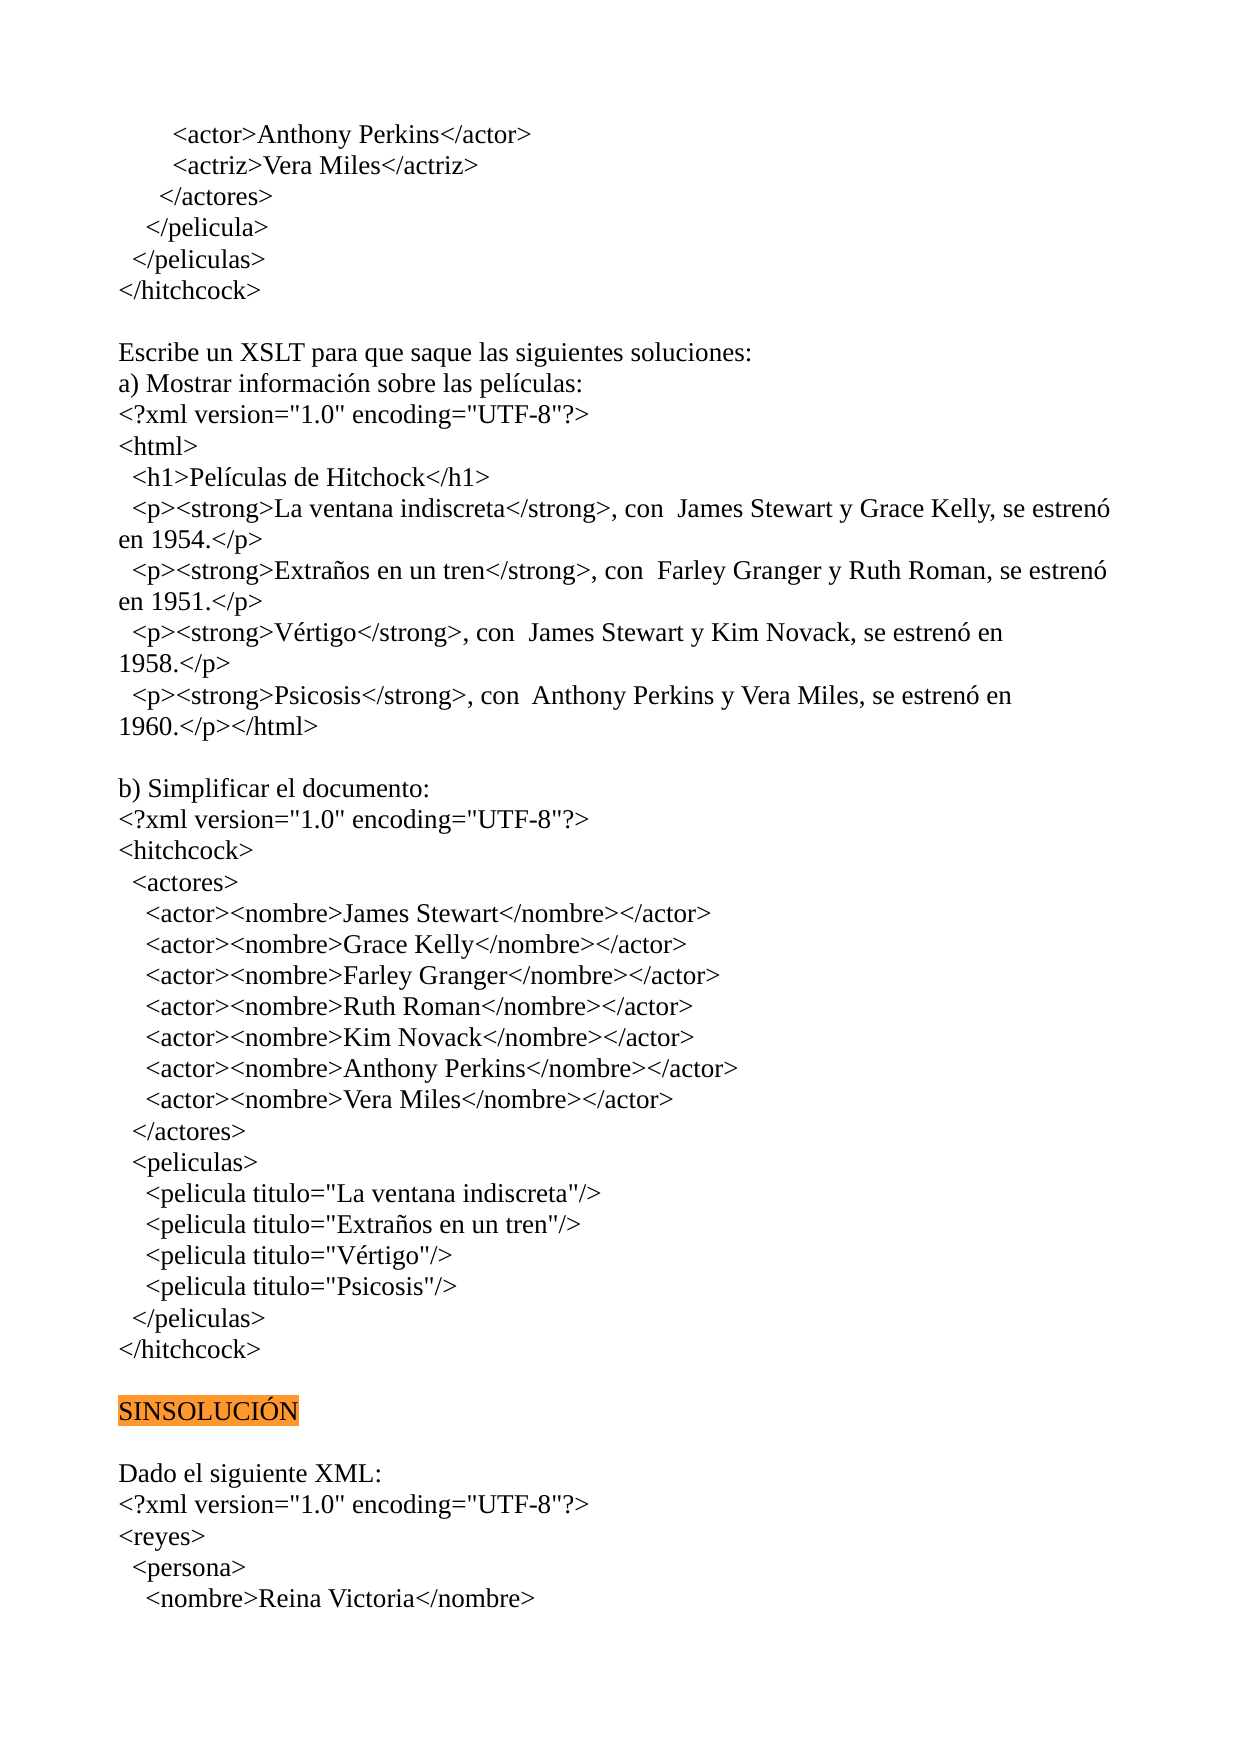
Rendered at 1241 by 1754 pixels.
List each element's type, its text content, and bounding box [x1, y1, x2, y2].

text <pelicula titulo="La ventana indiscreta"/> [118, 1177, 1122, 1208]
text Escribe un XSLT para que saque las siguientes soluciones: [118, 336, 1122, 367]
text <pelicula titulo="Vértigo"/> [118, 1239, 1122, 1271]
text <pelicula titulo="Psicosis"/> [118, 1271, 1122, 1302]
text <pelicula titulo="Extraños en un tren"/> [118, 1208, 1122, 1239]
text <p><strong>Vértigo</strong>, con James Stewart y Kim Novack, se estrenó en 1958.</p> [118, 616, 1122, 679]
text <nombre>Reina Victoria</nombre> [118, 1582, 1122, 1613]
text </actores> [118, 180, 1122, 212]
text <persona> [118, 1551, 1122, 1582]
text <actores> [118, 866, 1122, 897]
text <actriz>Vera Miles</actriz> [118, 149, 1122, 180]
text <actor><nombre>Ruth Roman</nombre></actor> [118, 990, 1122, 1021]
text <peliculas> [118, 1146, 1122, 1177]
text <?xml version="1.0" encoding="UTF-8"?> [118, 1488, 1122, 1520]
text </pelicula> [118, 212, 1122, 243]
text </actores> [118, 1115, 1122, 1146]
text <?xml version="1.0" encoding="UTF-8"?> [118, 398, 1122, 429]
text <reyes> [118, 1520, 1122, 1551]
text SINSOLUCIÓN [118, 1395, 1122, 1426]
text <?xml version="1.0" encoding="UTF-8"?> [118, 803, 1122, 834]
text <actor><nombre>Farley Granger</nombre></actor> [118, 959, 1122, 990]
text </peliculas> [118, 1302, 1122, 1333]
text <html> [118, 429, 1122, 461]
text </hitchcock> [118, 274, 1122, 305]
text </hitchcock> [118, 1333, 1122, 1364]
text <actor><nombre>Vera Miles</nombre></actor> [118, 1084, 1122, 1115]
text <actor><nombre>James Stewart</nombre></actor> [118, 897, 1122, 928]
text Dado el siguiente XML: [118, 1457, 1122, 1488]
text <h1>Películas de Hitchock</h1> [118, 461, 1122, 492]
text <p><strong>La ventana indiscreta</strong>, con James Stewart y Grace Kelly, se estrenó en 1954.</p> [118, 492, 1122, 554]
text b) Simplificar el documento: [118, 772, 1122, 803]
text <p><strong>Extraños en un tren</strong>, con Farley Granger y Ruth Roman, se estrenó en 1951.</p> [118, 554, 1122, 616]
text <hitchcock> [118, 834, 1122, 866]
text a) Mostrar información sobre las películas: [118, 367, 1122, 398]
text <p><strong>Psicosis</strong>, con Anthony Perkins y Vera Miles, se estrenó en 1960.</p></html> [118, 679, 1122, 741]
text </peliculas> [118, 243, 1122, 274]
text <actor>Anthony Perkins</actor> [118, 118, 1122, 149]
text <actor><nombre>Kim Novack</nombre></actor> [118, 1021, 1122, 1052]
text <actor><nombre>Grace Kelly</nombre></actor> [118, 928, 1122, 959]
text <actor><nombre>Anthony Perkins</nombre></actor> [118, 1052, 1122, 1084]
